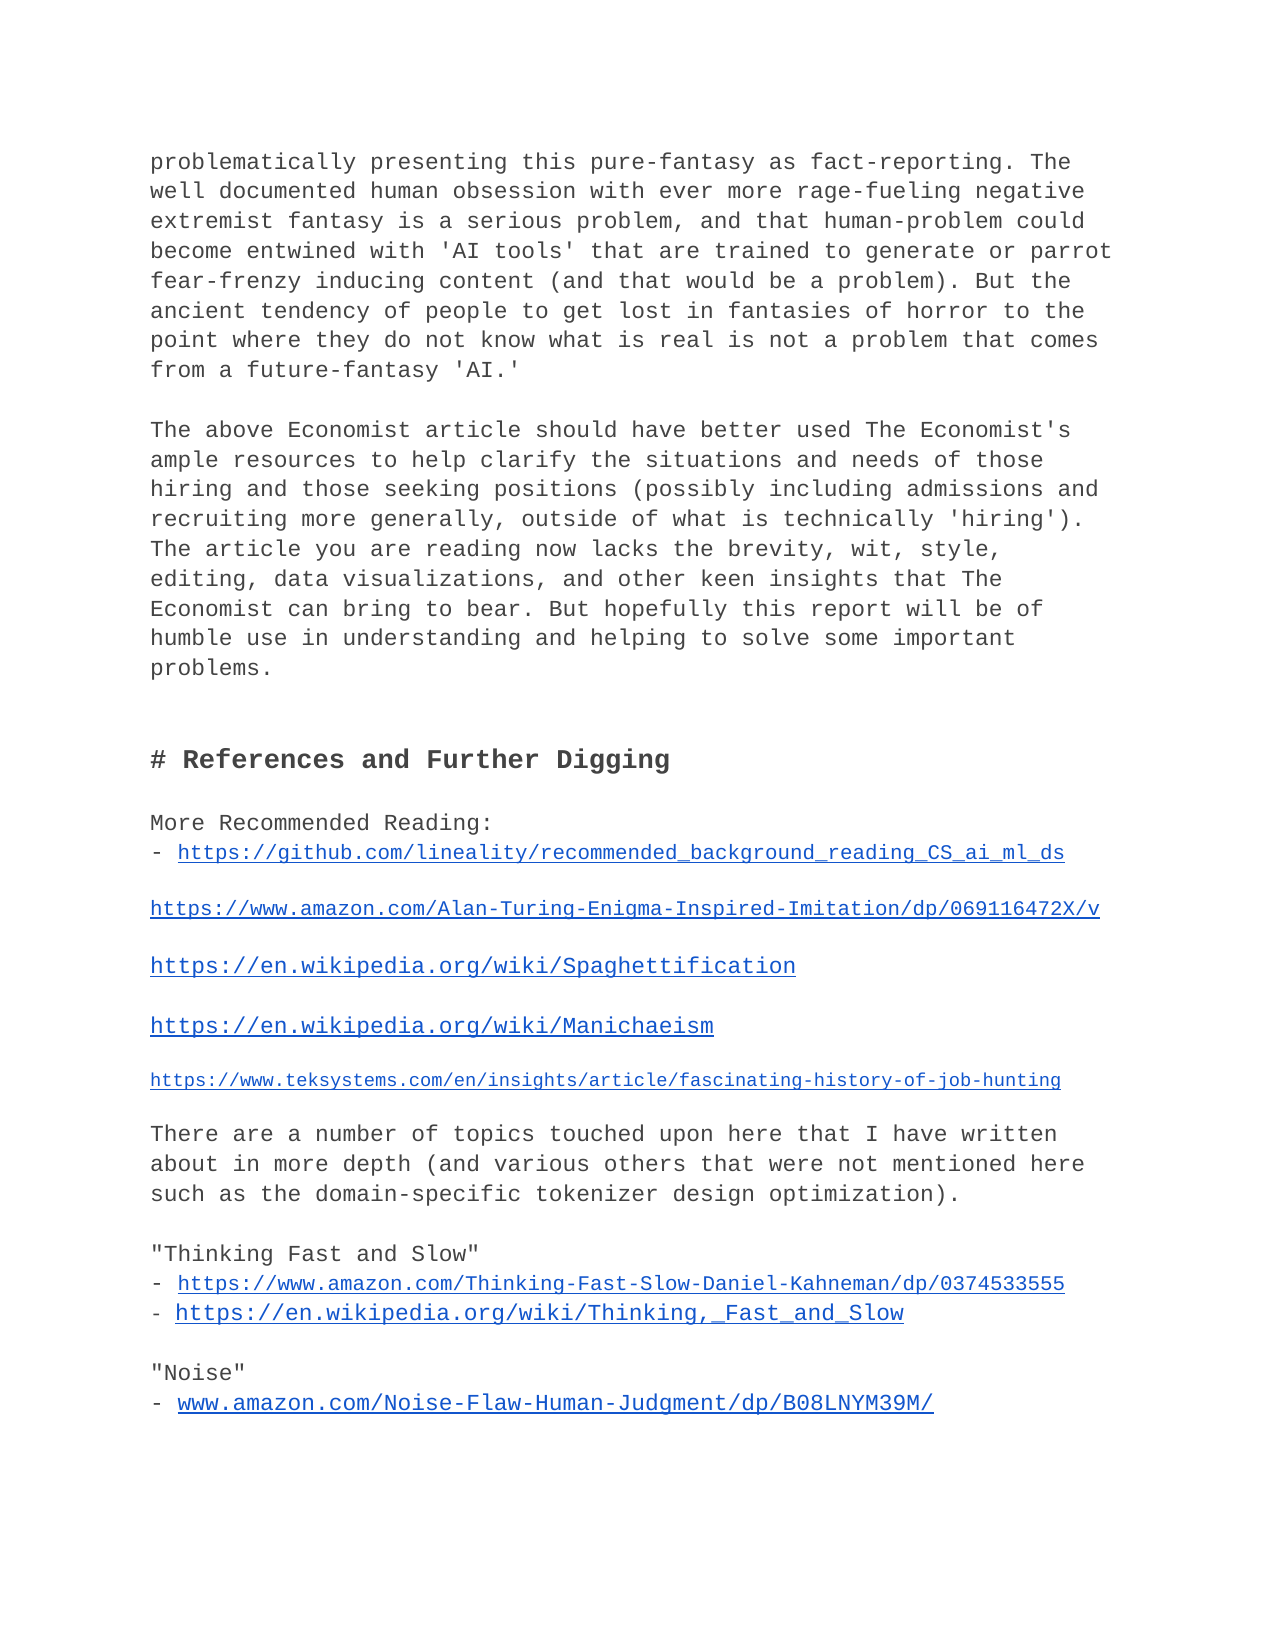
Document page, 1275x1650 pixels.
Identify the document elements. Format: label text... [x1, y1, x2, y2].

text https://www.amazon.com/Alan-Turing-Enigma-Inspired-Imitation/dp/069116472X/v [150, 898, 1125, 921]
text More Recommended Reading: [150, 811, 1125, 837]
text "Noise" [150, 1361, 1125, 1387]
text https://en.wikipedia.org/wiki/Spaghettification [150, 955, 1125, 981]
text - https://www.amazon.com/Thinking-Fast-Slow-Daniel-Kahneman/dp/0374533555 [150, 1272, 1125, 1298]
text "Thinking Fast and Slow" [150, 1242, 1125, 1268]
text https://www.teksystems.com/en/insights/article/fascinating-history-of-job-hunting [150, 1071, 1125, 1092]
text problematically presenting this pure-fantasy as fact-reporting. The well documented human obsession with ever more rage-fueling negative extremist fantasy is a serious problem, and that human-problem could become entwined with 'AI tools' that are trained to generate or parrot fear-frenzy inducing content (and that would be a problem). But the ancient tendency of people to get lost in fantasies of horror to the point where they do not know what is real is not a problem that comes from a future-fantasy 'AI.' [150, 150, 1125, 384]
text - www.amazon.com/Noise-Flaw-Human-Judgment/dp/B08LNYM39M/ [150, 1391, 1125, 1417]
text The above Economist article should have better used The Economist's ample resources to help clarify the situations and needs of those hiring and those seeking positions (possibly including admissions and recruiting more generally, outside of what is technically 'hiring'). The article you are reading now lacks the brevity, wit, style, editing, data visualizations, and other keen insights that The Economist can bring to bear. But hopefully this report will be of humble use in understanding and helping to solve some important problems. [150, 418, 1125, 682]
text # References and Further Digging [150, 746, 1125, 777]
text - https://github.com/lineality/recommended_background_reading_CS_ai_ml_ds [150, 841, 1125, 867]
text - https://en.wikipedia.org/wiki/Thinking,_Fast_and_Slow [150, 1302, 1125, 1327]
text https://en.wikipedia.org/wiki/Manichaeism [150, 1014, 1125, 1040]
text There are a number of topics touched upon here that I have written about in more depth (and various others that were not mentioned here such as the domain-specific tokenizer design optimization). [150, 1123, 1125, 1208]
